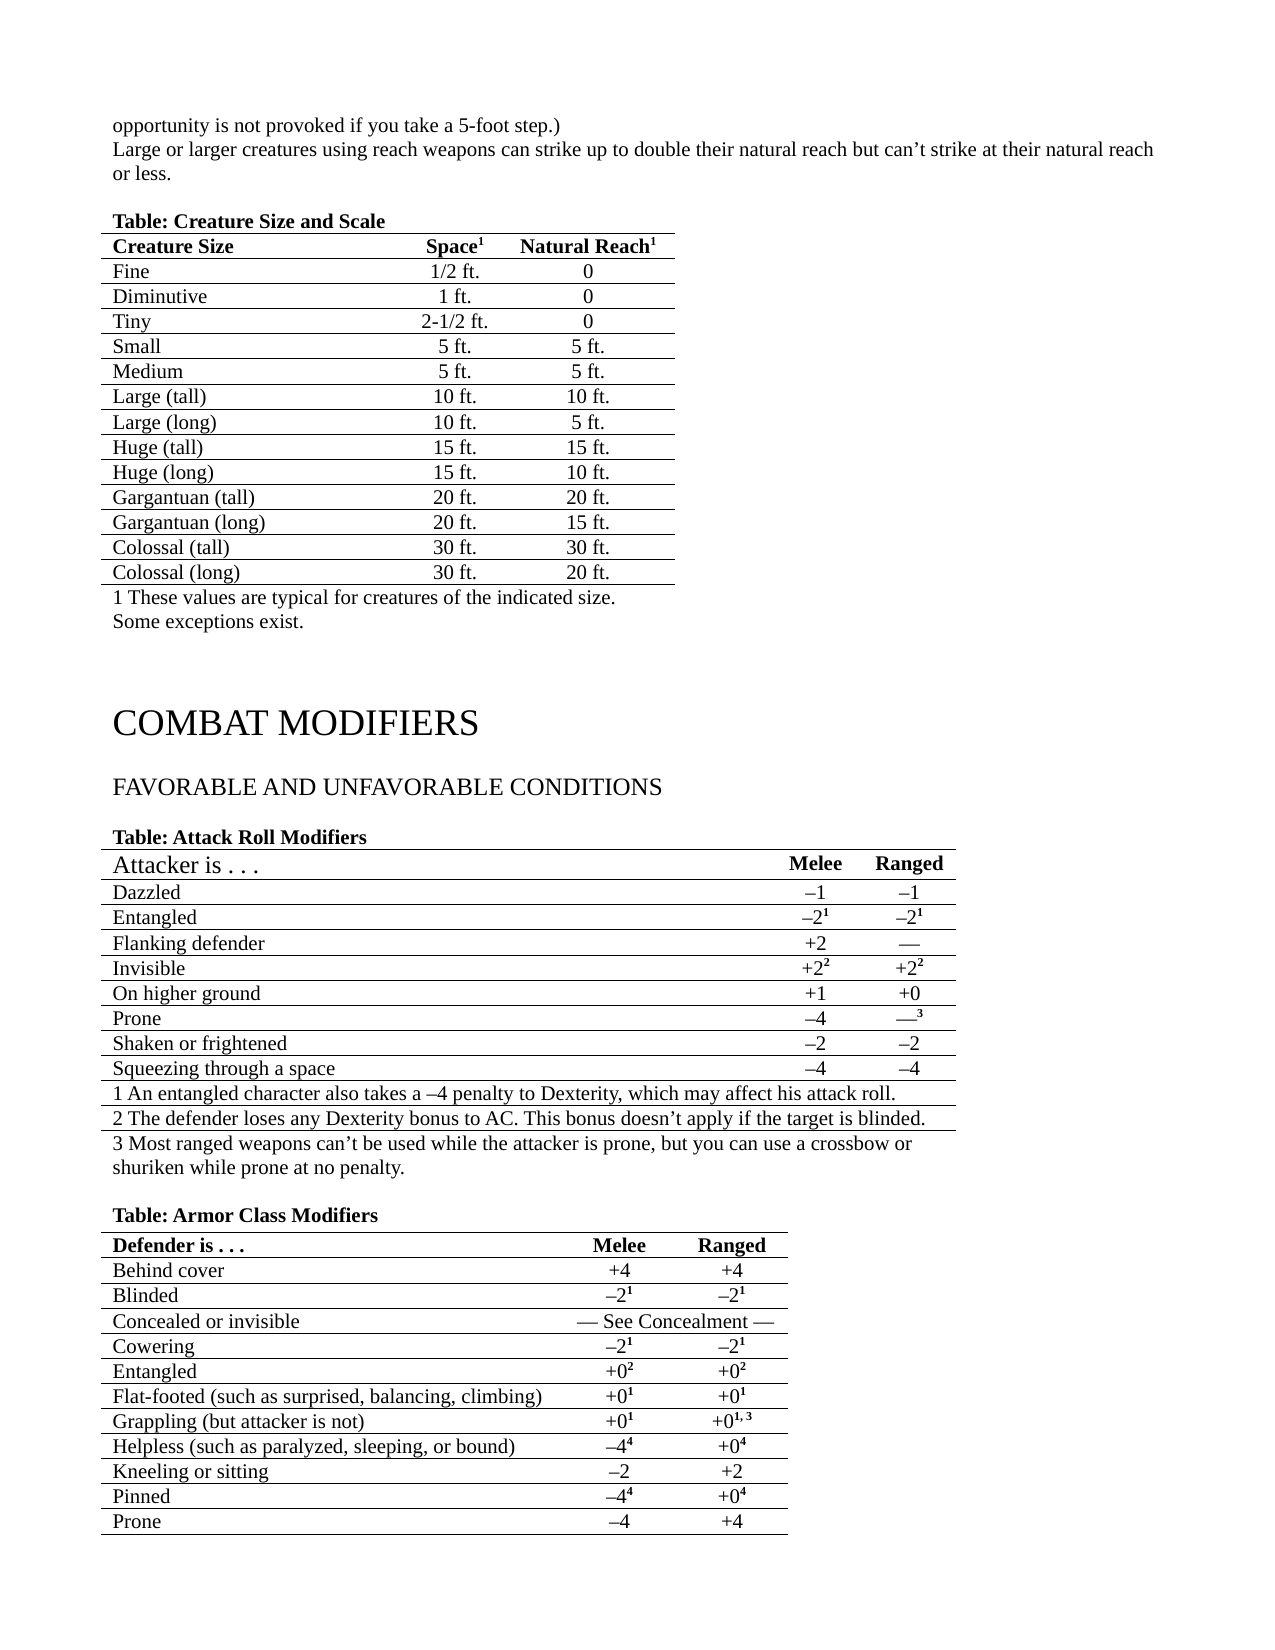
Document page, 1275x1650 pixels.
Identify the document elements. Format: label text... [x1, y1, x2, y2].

table_cell 3 Most ranged weapons can’t be used while the attacker is prone, but you can use a crossbow or shuriken while prone at no penalty. [101, 1131, 956, 1179]
table_cell +0 [863, 981, 956, 1005]
table_cell 20 ft. [501, 560, 675, 584]
table_cell 2-1/2 ft. [409, 309, 501, 333]
table_cell Flanking defender [101, 930, 769, 954]
table_cell +01 [563, 1384, 676, 1408]
text opportunity is not provoked if you take a 5-foot step.) [112, 112, 1162, 137]
table_cell Entangled [101, 1359, 563, 1383]
table_cell Shaken or frightened [101, 1031, 769, 1055]
table_cell –44 [563, 1434, 676, 1458]
table_cell Squeezing through a space [101, 1056, 769, 1080]
table_cell — See Concealment — [563, 1309, 788, 1333]
table_cell Dazzled [101, 880, 769, 904]
table_cell +22 [769, 956, 862, 979]
table_cell Behind cover [101, 1258, 563, 1282]
table_cell Gargantuan (tall) [101, 485, 409, 509]
table_cell Attacker is . . . [101, 850, 769, 879]
table_cell 15 ft. [409, 460, 501, 484]
table_cell Flat-footed (such as surprised, balancing, climbing) [101, 1384, 563, 1408]
table_cell +22 [863, 956, 956, 979]
table_cell +01, 3 [676, 1409, 788, 1433]
table_cell Fine [101, 259, 409, 283]
table_cell –21 [676, 1284, 788, 1307]
table_cell 20 ft. [409, 510, 501, 534]
table_cell –21 [676, 1334, 788, 1358]
table_cell 15 ft. [501, 435, 675, 459]
table_cell 5 ft. [501, 334, 675, 358]
text FAVORABLE AND UNFAVORABLE CONDITIONS [112, 772, 1162, 801]
table_cell 30 ft. [409, 560, 501, 584]
table_header [563, 1204, 676, 1232]
table_cell Ranged [676, 1233, 788, 1257]
table_cell Colossal (tall) [101, 535, 409, 559]
table_cell Concealed or invisible [101, 1309, 563, 1333]
table_cell +04 [676, 1434, 788, 1458]
table_cell +2 [676, 1459, 788, 1483]
table_cell –4 [769, 1006, 862, 1030]
table_cell –1 [769, 880, 862, 904]
table_cell —3 [863, 1006, 956, 1030]
table_cell 1 ft. [409, 284, 501, 308]
table_cell Entangled [101, 905, 769, 929]
table_cell –44 [563, 1484, 676, 1508]
table_header Table: Attack Roll Modifiers [101, 825, 769, 849]
table_cell +02 [563, 1359, 676, 1383]
table_cell 5 ft. [409, 359, 501, 383]
table_cell Diminutive [101, 284, 409, 308]
table_cell +4 [676, 1509, 788, 1533]
table_cell Cowering [101, 1334, 563, 1358]
table_cell 1/2 ft. [409, 259, 501, 283]
table_cell Helpless (such as paralyzed, sleeping, or bound) [101, 1434, 563, 1458]
table_cell –2 [863, 1031, 956, 1055]
table_cell 0 [501, 259, 675, 283]
table_cell 15 ft. [501, 510, 675, 534]
table_cell Colossal (long) [101, 560, 409, 584]
table_cell 10 ft. [409, 410, 501, 434]
table_cell Tiny [101, 309, 409, 333]
table_cell 10 ft. [501, 385, 675, 408]
table_cell +01 [676, 1384, 788, 1408]
table_cell Large (tall) [101, 385, 409, 408]
table_cell +4 [676, 1258, 788, 1282]
text COMBAT MODIFIERS [112, 701, 1162, 744]
table_cell Defender is . . . [101, 1233, 563, 1257]
table_cell Space1 [409, 234, 501, 258]
table_cell –2 [563, 1459, 676, 1483]
table_cell Natural Reach1 [501, 234, 675, 258]
table_cell Medium [101, 359, 409, 383]
table_cell +1 [769, 981, 862, 1005]
table_cell –4 [863, 1056, 956, 1080]
table_cell Prone [101, 1509, 563, 1533]
table_cell 20 ft. [409, 485, 501, 509]
text Large or larger creatures using reach weapons can strike up to double their natural reach but can’t strike at their natural reach or less. [112, 137, 1162, 185]
table_cell Invisible [101, 956, 769, 979]
table_cell –21 [769, 905, 862, 929]
table_cell +01 [563, 1409, 676, 1433]
table_cell 1 These values are typical for creatures of the indicated size. Some exceptions exist. [101, 585, 675, 633]
table_cell 1 An entangled character also takes a –4 penalty to Dexterity, which may affect his attack roll. [101, 1081, 956, 1105]
table_cell 5 ft. [409, 334, 501, 358]
table_header [863, 825, 956, 849]
table_header [501, 209, 675, 233]
table_cell Grappling (but attacker is not) [101, 1409, 563, 1433]
table_cell Pinned [101, 1484, 563, 1508]
table_cell 30 ft. [409, 535, 501, 559]
table_cell +2 [769, 930, 862, 954]
table_cell 2 The defender loses any Dexterity bonus to AC. This bonus doesn’t apply if the target is blinded. [101, 1106, 956, 1130]
table_cell 5 ft. [501, 410, 675, 434]
table_cell Large (long) [101, 410, 409, 434]
table_cell Melee [563, 1233, 676, 1257]
table_cell +4 [563, 1258, 676, 1282]
table_cell Huge (tall) [101, 435, 409, 459]
table_cell +02 [676, 1359, 788, 1383]
table_cell –21 [863, 905, 956, 929]
table_cell –21 [563, 1334, 676, 1358]
table_header [409, 209, 501, 233]
table_cell 10 ft. [409, 385, 501, 408]
table_cell 15 ft. [409, 435, 501, 459]
table_cell Kneeling or sitting [101, 1459, 563, 1483]
table_cell Blinded [101, 1284, 563, 1307]
table_cell –4 [563, 1509, 676, 1533]
table_cell 10 ft. [501, 460, 675, 484]
table_cell –4 [769, 1056, 862, 1080]
table_cell 0 [501, 309, 675, 333]
table_cell +04 [676, 1484, 788, 1508]
table_cell Gargantuan (long) [101, 510, 409, 534]
table_header Table: Armor Class Modifiers [101, 1204, 563, 1232]
table_cell –1 [863, 880, 956, 904]
table_cell 5 ft. [501, 359, 675, 383]
table_cell –2 [769, 1031, 862, 1055]
table_cell Creature Size [101, 234, 409, 258]
table_cell –21 [563, 1284, 676, 1307]
table_header [769, 825, 862, 849]
table_cell 30 ft. [501, 535, 675, 559]
table_header Table: Creature Size and Scale [101, 209, 409, 233]
table_cell 20 ft. [501, 485, 675, 509]
table_header [676, 1204, 788, 1232]
table_cell Ranged [863, 850, 956, 879]
table_cell Melee [769, 850, 862, 879]
table_cell Huge (long) [101, 460, 409, 484]
table_cell 0 [501, 284, 675, 308]
table_cell — [863, 930, 956, 954]
table_cell Small [101, 334, 409, 358]
table_cell On higher ground [101, 981, 769, 1005]
table_cell Prone [101, 1006, 769, 1030]
